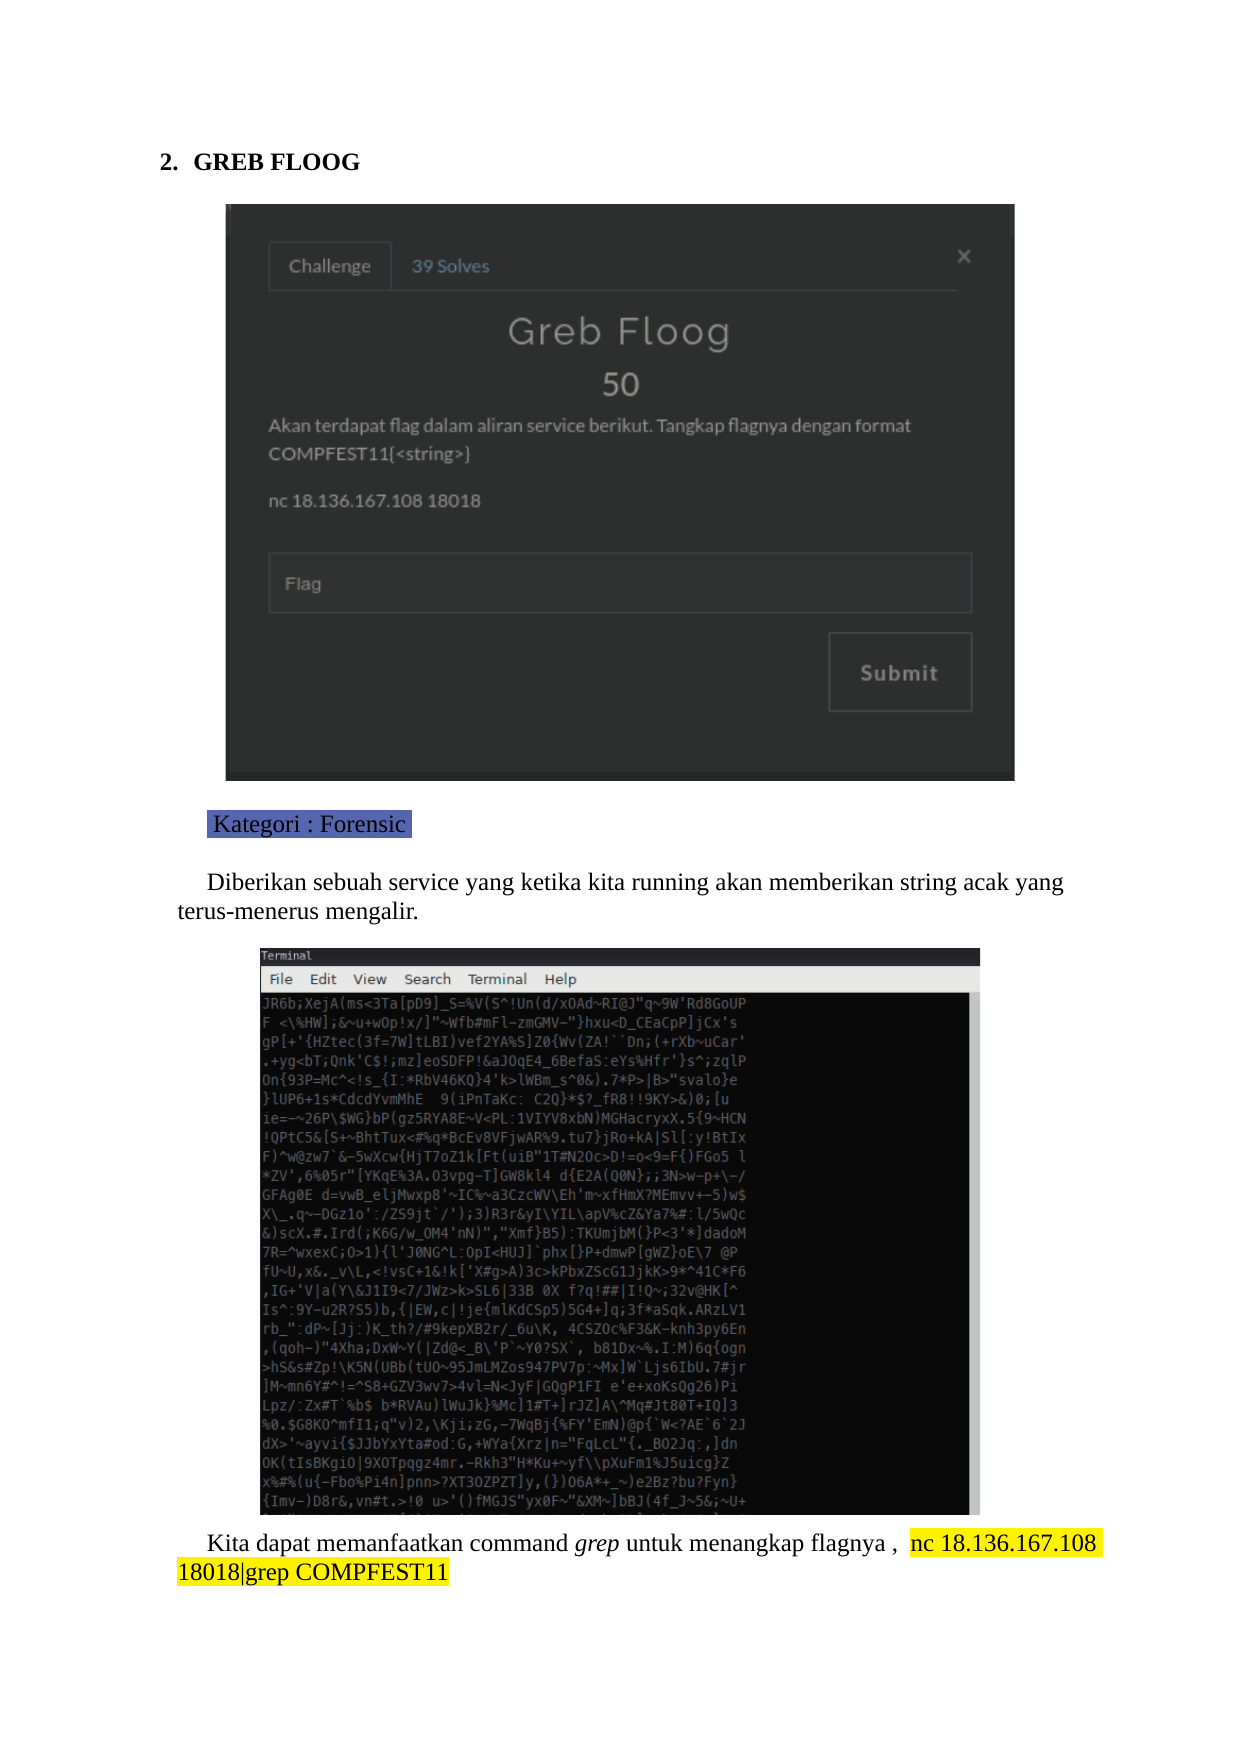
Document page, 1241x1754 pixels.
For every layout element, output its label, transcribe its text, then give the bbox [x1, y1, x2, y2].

picture [225, 204, 1015, 781]
text Diberikan sebuah service yang ketika kita running akan memberikan string acak yang terus-menerus mengalir. [177, 867, 1122, 924]
text Kategori : Forensic [177, 809, 1122, 838]
picture [260, 948, 981, 1515]
text Kita dapat memanfaatkan command grep untuk menangkap flagnya , nc 18.136.167.108 18018|grep COMPFEST11 [177, 1528, 1122, 1586]
list GREB FLOOG [159, 147, 1122, 176]
